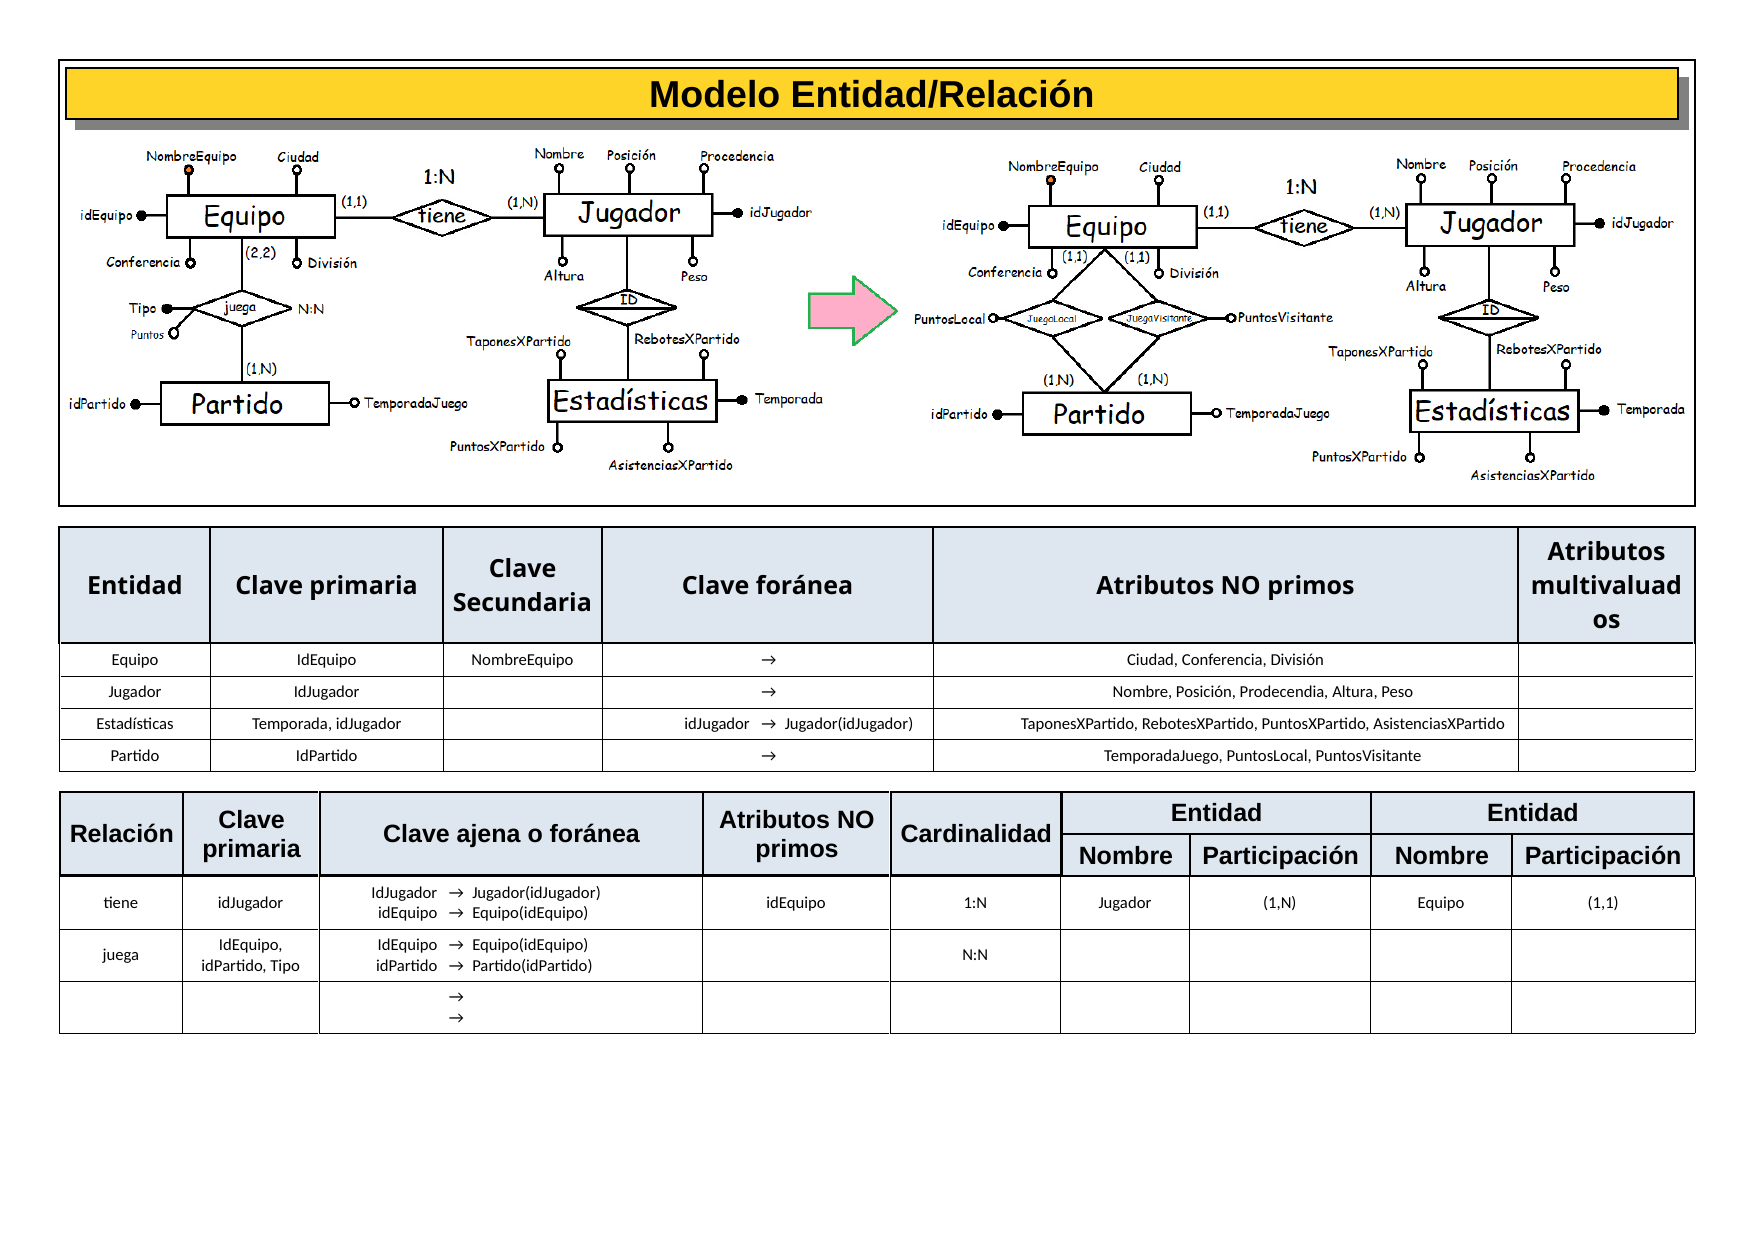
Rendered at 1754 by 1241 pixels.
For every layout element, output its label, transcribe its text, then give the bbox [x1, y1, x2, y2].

table_cell [1371, 930, 1511, 981]
table_cell IdJugador idEquipo [320, 877, 443, 929]
table_cell Jugador(idJugador) Equipo(idEquipo) [466, 877, 702, 929]
table_cell [1512, 982, 1695, 1033]
table_cell Participación [1513, 835, 1693, 875]
table_cell Jugador(idJugador) [779, 709, 933, 739]
table_cell [466, 982, 702, 1033]
picture [64, 141, 1690, 485]
table_cell Nombre, Posición, Prodecendia, Altura, Peso [934, 677, 1518, 707]
table_cell (1,N) [1190, 877, 1370, 929]
table_cell 1:N [891, 877, 1060, 929]
table_cell [1519, 676, 1695, 707]
table_cell IdEquipo idPartido [320, 930, 443, 981]
table_cell N:N [891, 930, 1060, 981]
table_cell idEquipo [703, 877, 889, 929]
table_cell Nombre [1063, 835, 1189, 875]
table_cell [1190, 930, 1370, 981]
table_cell [444, 677, 602, 707]
table_cell Estadísticas [60, 708, 210, 739]
table_header Clave Secundaria [444, 528, 601, 642]
table_cell [779, 644, 933, 676]
table_cell [703, 982, 889, 1033]
table_cell [779, 677, 933, 707]
table_cell [779, 740, 933, 771]
table_cell tiene [60, 877, 182, 929]
table_cell [1061, 982, 1189, 1033]
table_header Atributos NO primos [704, 793, 889, 874]
table_cell TaponesXPartido, RebotesXPartido, PuntosXPartido, AsistenciasXPartido [934, 709, 1518, 739]
table_cell →→ [443, 930, 466, 981]
table_cell →→ [443, 877, 466, 929]
table_cell [183, 982, 318, 1033]
table_cell IdPartido [211, 740, 443, 771]
table_cell [1519, 642, 1695, 676]
table_cell Temporada, idJugador [211, 709, 443, 739]
table_cell IdEquipo [211, 644, 443, 676]
table_cell idJugador [603, 709, 755, 739]
table_cell (1,1) [1512, 877, 1695, 929]
table_cell TemporadaJuego, PuntosLocal, PuntosVisitante [934, 740, 1518, 771]
table_cell [444, 740, 602, 771]
table_cell [1371, 982, 1511, 1033]
table_header Clave foránea [603, 528, 932, 642]
table_cell [603, 740, 755, 771]
table_cell [891, 982, 1060, 1033]
table_cell [1190, 982, 1370, 1033]
table_cell → [755, 709, 779, 739]
table_header Entidad [1372, 793, 1693, 833]
table_cell [60, 136, 1694, 505]
table_header Clave primaria [184, 793, 318, 874]
table_cell juega [60, 930, 182, 981]
table_header Atributos multivaluados [1519, 528, 1694, 642]
table_cell Partido [60, 739, 210, 771]
table_cell → [755, 644, 779, 676]
table_cell [603, 644, 755, 676]
table_header Cardinalidad [892, 793, 1060, 874]
table_cell IdJugador [211, 677, 443, 707]
table_cell [444, 709, 602, 739]
table_cell →→ [443, 982, 466, 1033]
table_header Relación [61, 793, 182, 874]
table_header Clave ajena o foránea [321, 793, 702, 874]
table_header Entidad [1063, 793, 1370, 833]
table_header Atributos NO primos [934, 528, 1517, 642]
table_cell Jugador [60, 676, 210, 707]
table_cell Jugador [1061, 877, 1189, 929]
table_header Clave primaria [211, 528, 442, 642]
table_cell [320, 982, 443, 1033]
table_header Entidad [60, 528, 209, 642]
table_cell → [755, 740, 779, 771]
table_cell idJugador [183, 877, 318, 929]
table_cell → [755, 677, 779, 707]
table_cell Ciudad, Conferencia, División [934, 644, 1518, 676]
table_cell [703, 930, 889, 981]
table_cell Equipo [1371, 877, 1511, 929]
table_cell [1512, 930, 1695, 981]
table_cell [1519, 739, 1695, 771]
table_cell Nombre [1372, 835, 1511, 875]
table_cell IdEquipo, idPartido, Tipo [183, 930, 318, 981]
table_cell [1061, 930, 1189, 981]
table_cell Equipo(idEquipo) Partido(idPartido) [466, 930, 702, 981]
table_cell [603, 677, 755, 707]
table_cell [1519, 708, 1695, 739]
table_cell Participación [1191, 835, 1370, 875]
table_header Modelo Entidad/Relación [60, 61, 1694, 136]
table_cell [60, 982, 182, 1033]
table_cell NombreEquipo [444, 644, 602, 676]
table_cell Equipo [60, 642, 210, 676]
